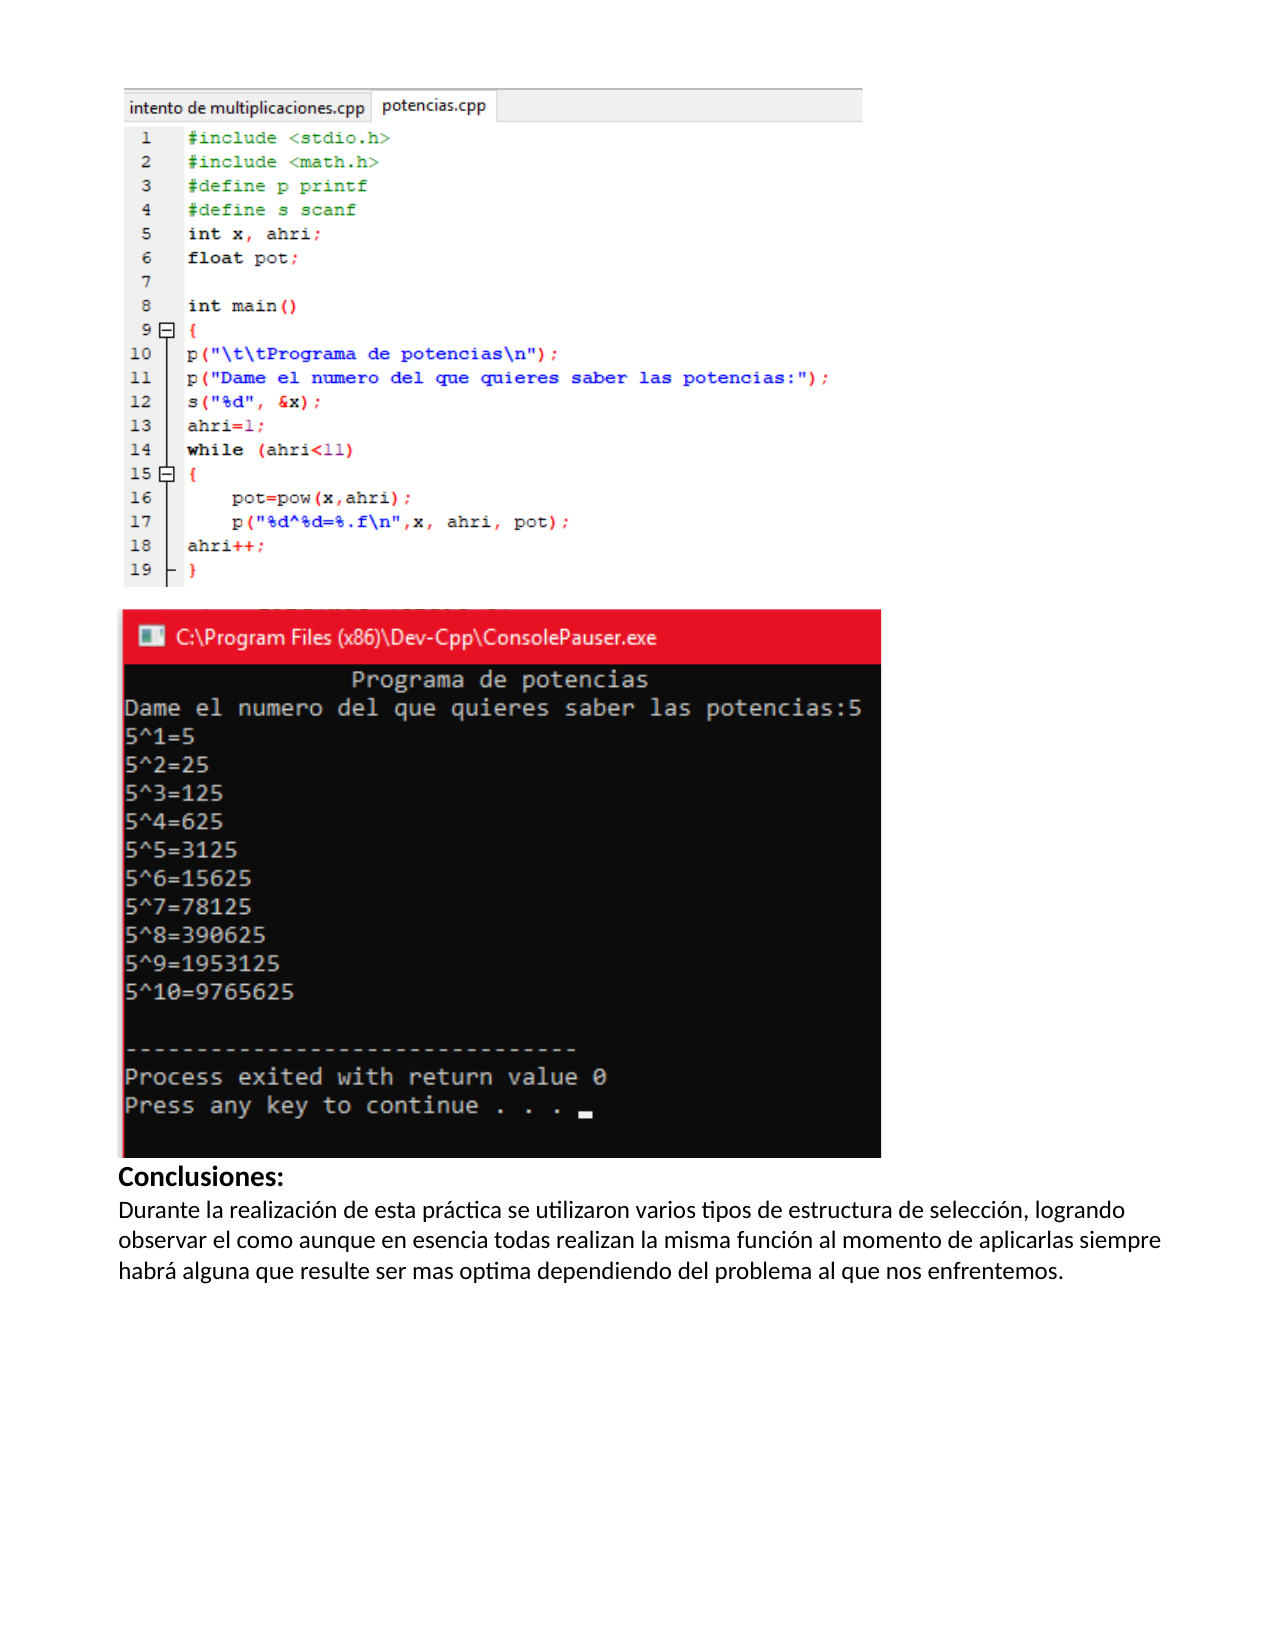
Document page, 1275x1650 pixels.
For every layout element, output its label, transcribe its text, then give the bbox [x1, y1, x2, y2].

picture [117, 609, 222, 884]
picture [124, 88, 265, 311]
text Durante la realización de esta práctica se utilizaron varios tipos de estructura de selección, logrando observar el como aunque en esencia todas realizan la misma función al momento de aplicarlas siempre habrá alguna que resulte ser mas optima dependiendo del problema al que nos enfrentemos. [118, 1194, 1205, 1286]
text Conclusiones: [118, 1158, 1205, 1194]
